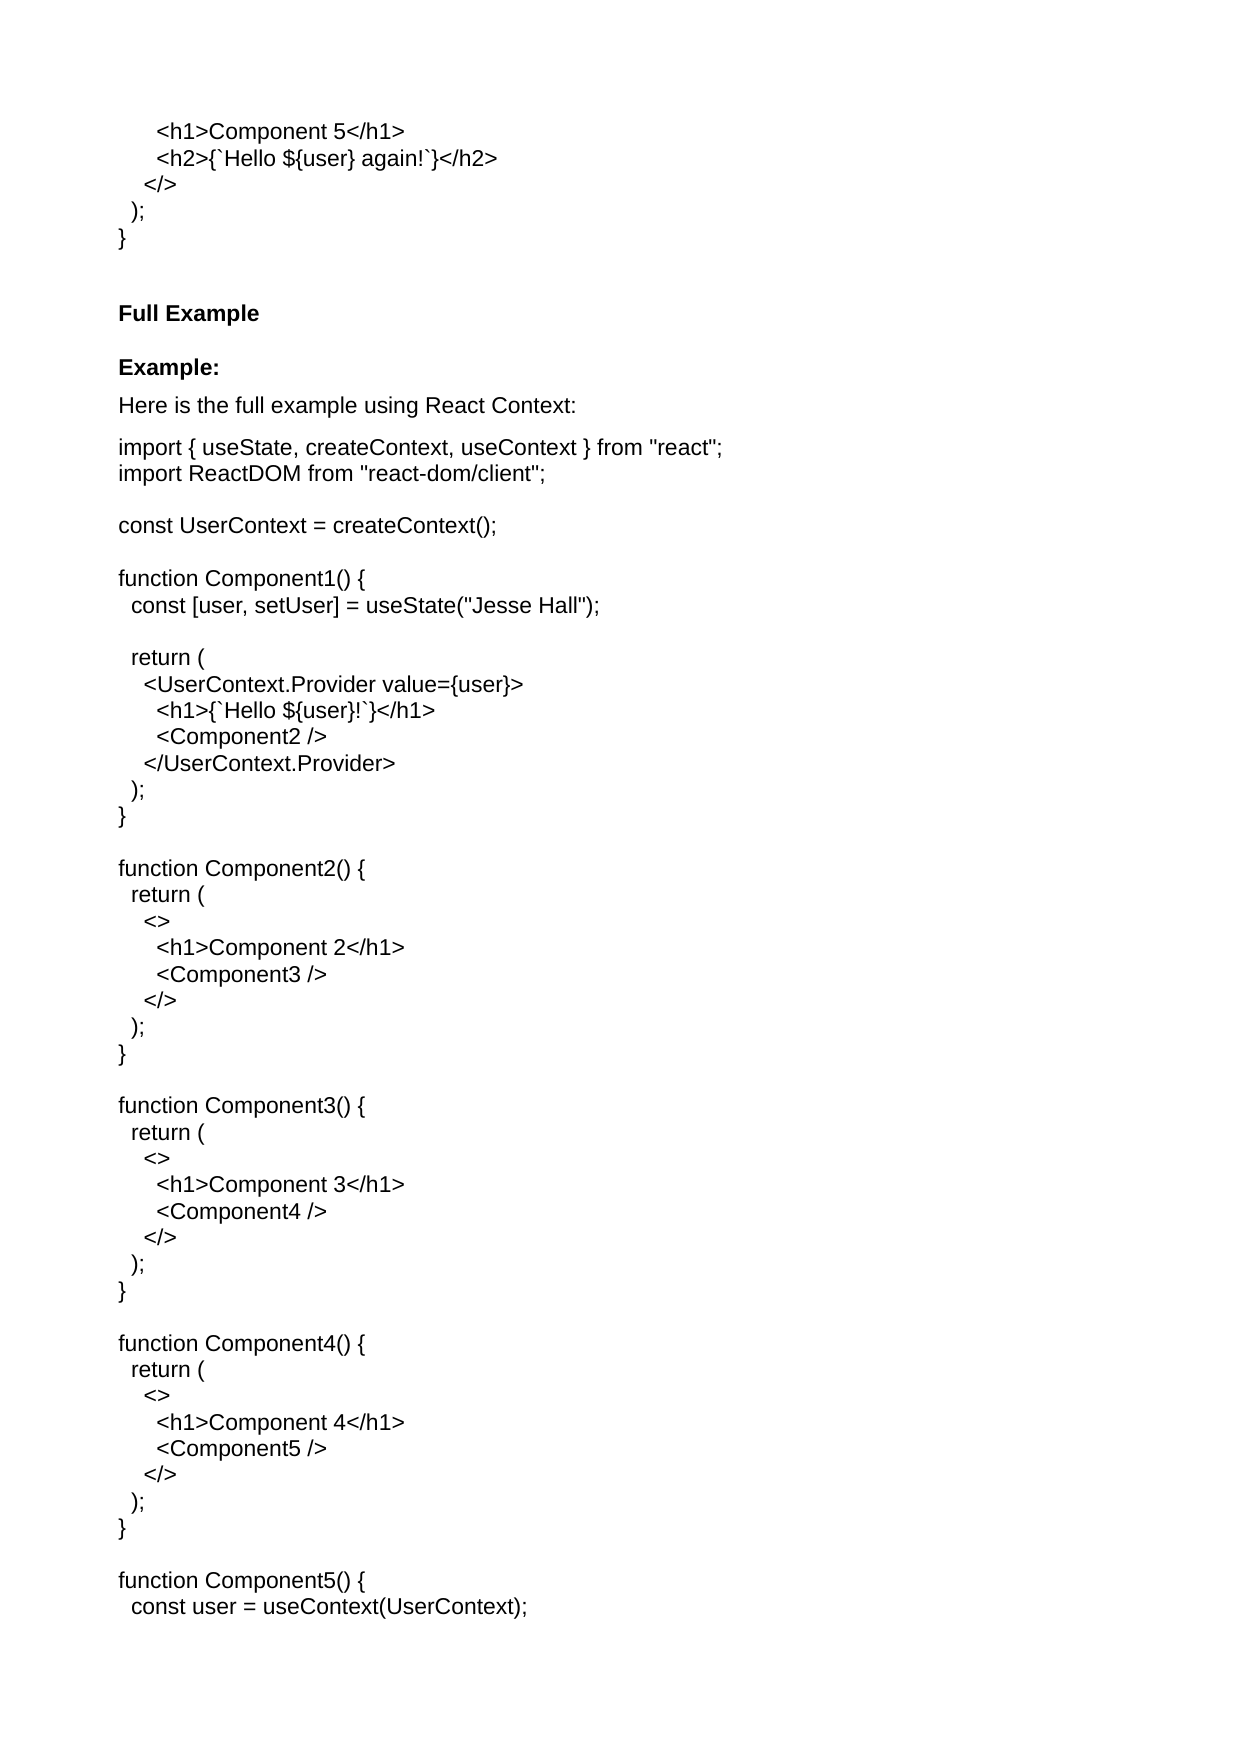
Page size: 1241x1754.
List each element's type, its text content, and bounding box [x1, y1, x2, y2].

text function Component3() { [118, 1092, 1122, 1119]
text function Component5() { [118, 1567, 1122, 1593]
text </> [118, 171, 1122, 197]
text </UserContext.Provider> [118, 750, 1122, 776]
text return ( [118, 881, 1122, 908]
text <Component5 /> [118, 1435, 1122, 1461]
text <h2>{`Hello ${user} again!`}</h2> [118, 144, 1122, 171]
text <> [118, 908, 1122, 934]
text <> [118, 1145, 1122, 1171]
text <h1>{`Hello ${user}!`}</h1> [118, 697, 1122, 723]
text return ( [118, 1119, 1122, 1145]
text <> [118, 1382, 1122, 1408]
text ); [118, 1013, 1122, 1039]
subtitle Full Example [118, 300, 1122, 327]
text <Component3 /> [118, 961, 1122, 987]
text const user = useContext(UserContext); [118, 1593, 1122, 1619]
text <Component4 /> [118, 1198, 1122, 1224]
text </> [118, 987, 1122, 1013]
text <UserContext.Provider value={user}> [118, 671, 1122, 697]
text } [118, 1514, 1122, 1540]
text import { useState, createContext, useContext } from "react"; [118, 433, 1122, 460]
text } [118, 1277, 1122, 1303]
text } [118, 802, 1122, 829]
text <h1>Component 5</h1> [118, 118, 1122, 144]
text function Component4() { [118, 1329, 1122, 1356]
subtitle Example: [118, 354, 1122, 380]
text <h1>Component 3</h1> [118, 1171, 1122, 1198]
text <h1>Component 4</h1> [118, 1408, 1122, 1435]
text function Component2() { [118, 855, 1122, 881]
text </> [118, 1461, 1122, 1488]
text const UserContext = createContext(); [118, 512, 1122, 539]
text <h1>Component 2</h1> [118, 934, 1122, 961]
text Here is the full example using React Context: [118, 392, 1122, 419]
text } [118, 1039, 1122, 1066]
text const [user, setUser] = useState("Jesse Hall"); [118, 592, 1122, 618]
text ); [118, 197, 1122, 223]
text </> [118, 1224, 1122, 1250]
text function Component1() { [118, 565, 1122, 592]
text ); [118, 1488, 1122, 1514]
text import ReactDOM from "react-dom/client"; [118, 460, 1122, 486]
text ); [118, 776, 1122, 802]
text ); [118, 1250, 1122, 1277]
text return ( [118, 644, 1122, 671]
text } [118, 223, 1122, 250]
text <Component2 /> [118, 723, 1122, 750]
text return ( [118, 1356, 1122, 1382]
